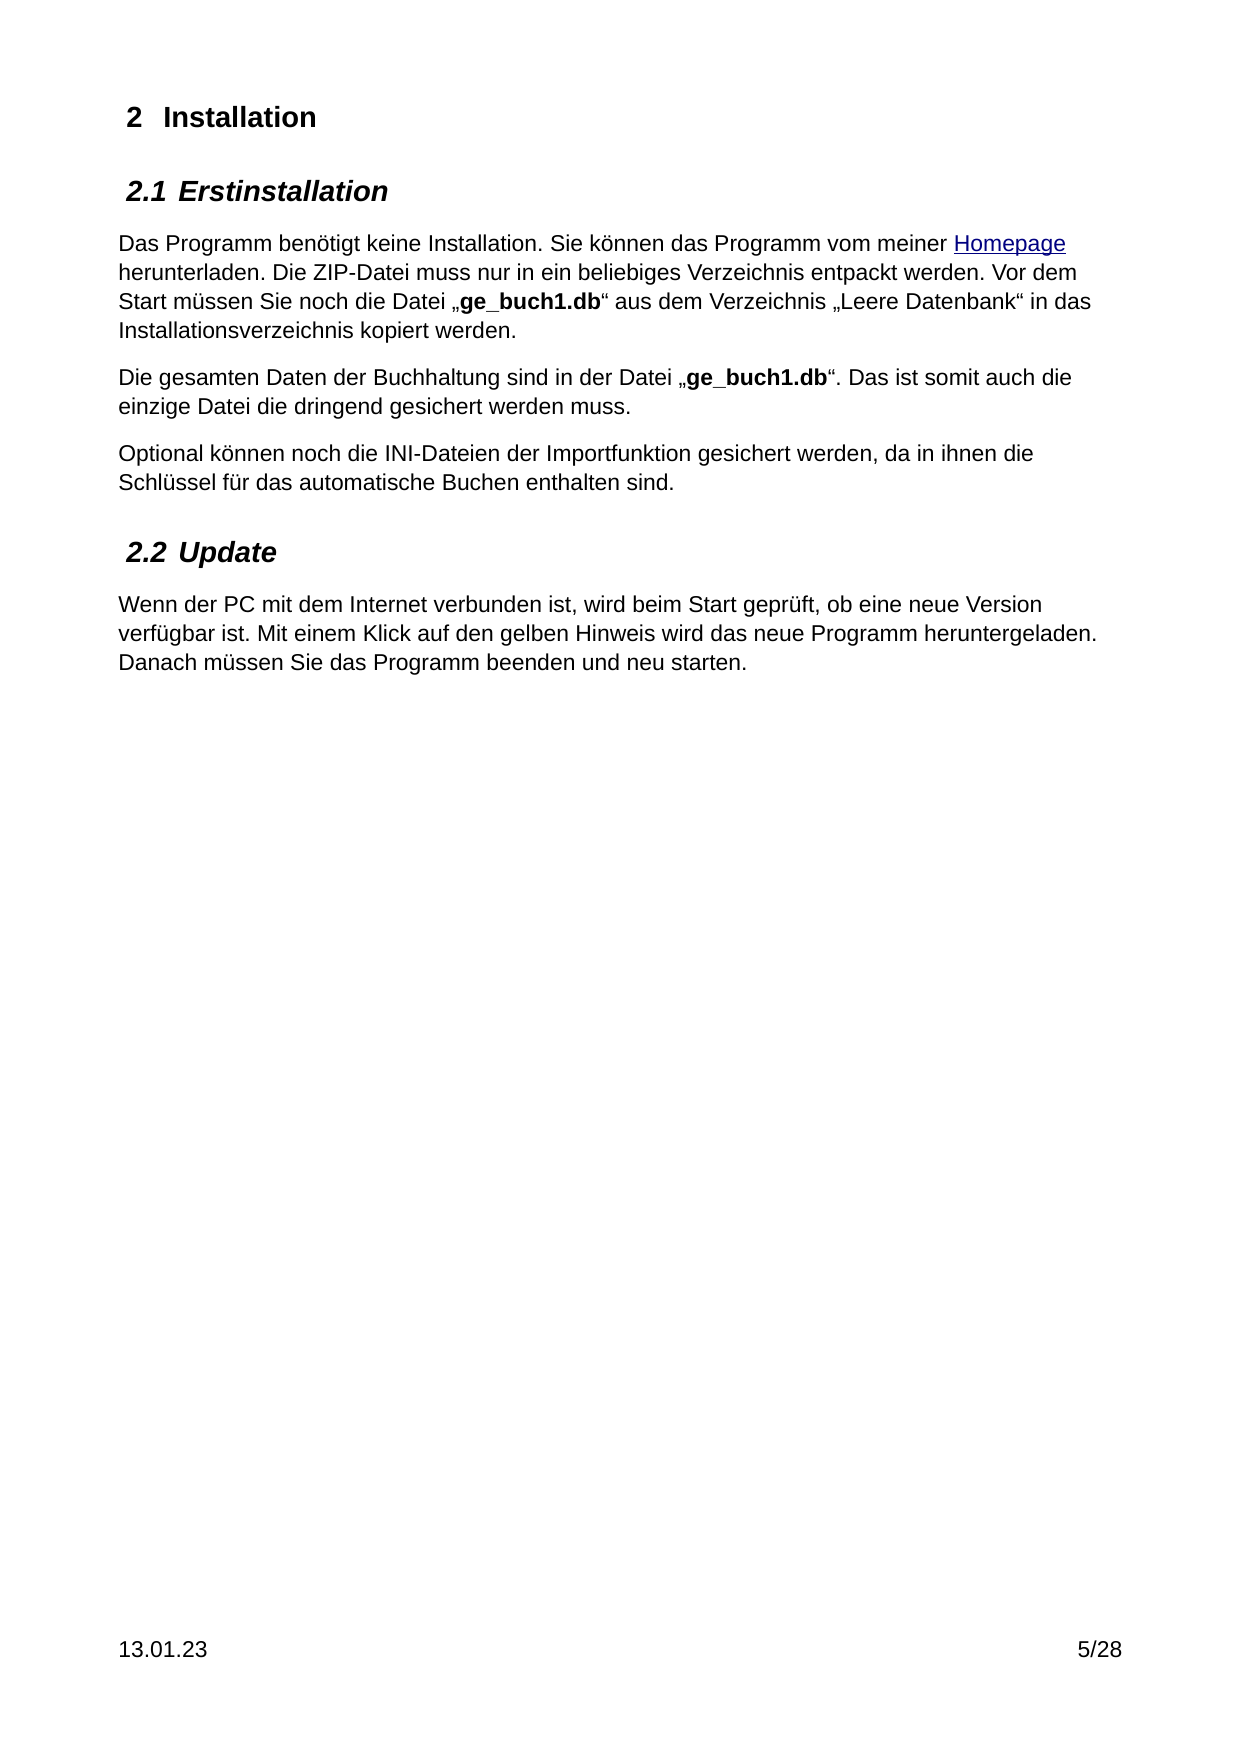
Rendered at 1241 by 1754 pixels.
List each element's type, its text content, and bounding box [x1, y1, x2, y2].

text Die gesamten Daten der Buchhaltung sind in der Datei „ge_buch1.db“. Das ist somit auch die einzige Datei die dringend gesichert werden muss. [118, 364, 1122, 419]
text Wenn der PC mit dem Internet verbunden ist, wird beim Start geprüft, ob eine neue Version verfügbar ist. Mit einem Klick auf den gelben Hinweis wird das neue Programm heruntergeladen. Danach müssen Sie das Programm beenden und neu starten. [118, 591, 1122, 675]
subtitle Update [118, 535, 1122, 569]
text Optional können noch die INI-Dateien der Importfunktion gesichert werden, da in ihnen die Schlüssel für das automatische Buchen enthalten sind. [118, 440, 1122, 495]
subtitle Installation [118, 100, 1122, 133]
text Das Programm benötigt keine Installation. Sie können das Programm vom meiner Homepage herunterladen. Die ZIP-Datei muss nur in ein beliebiges Verzeichnis entpackt werden. Vor dem Start müssen Sie noch die Datei „ge_buch1.db“ aus dem Verzeichnis „Leere Datenbank“ in das Installationsverzeichnis kopiert werden. [118, 230, 1122, 343]
subtitle Erstinstallation [118, 174, 1122, 208]
